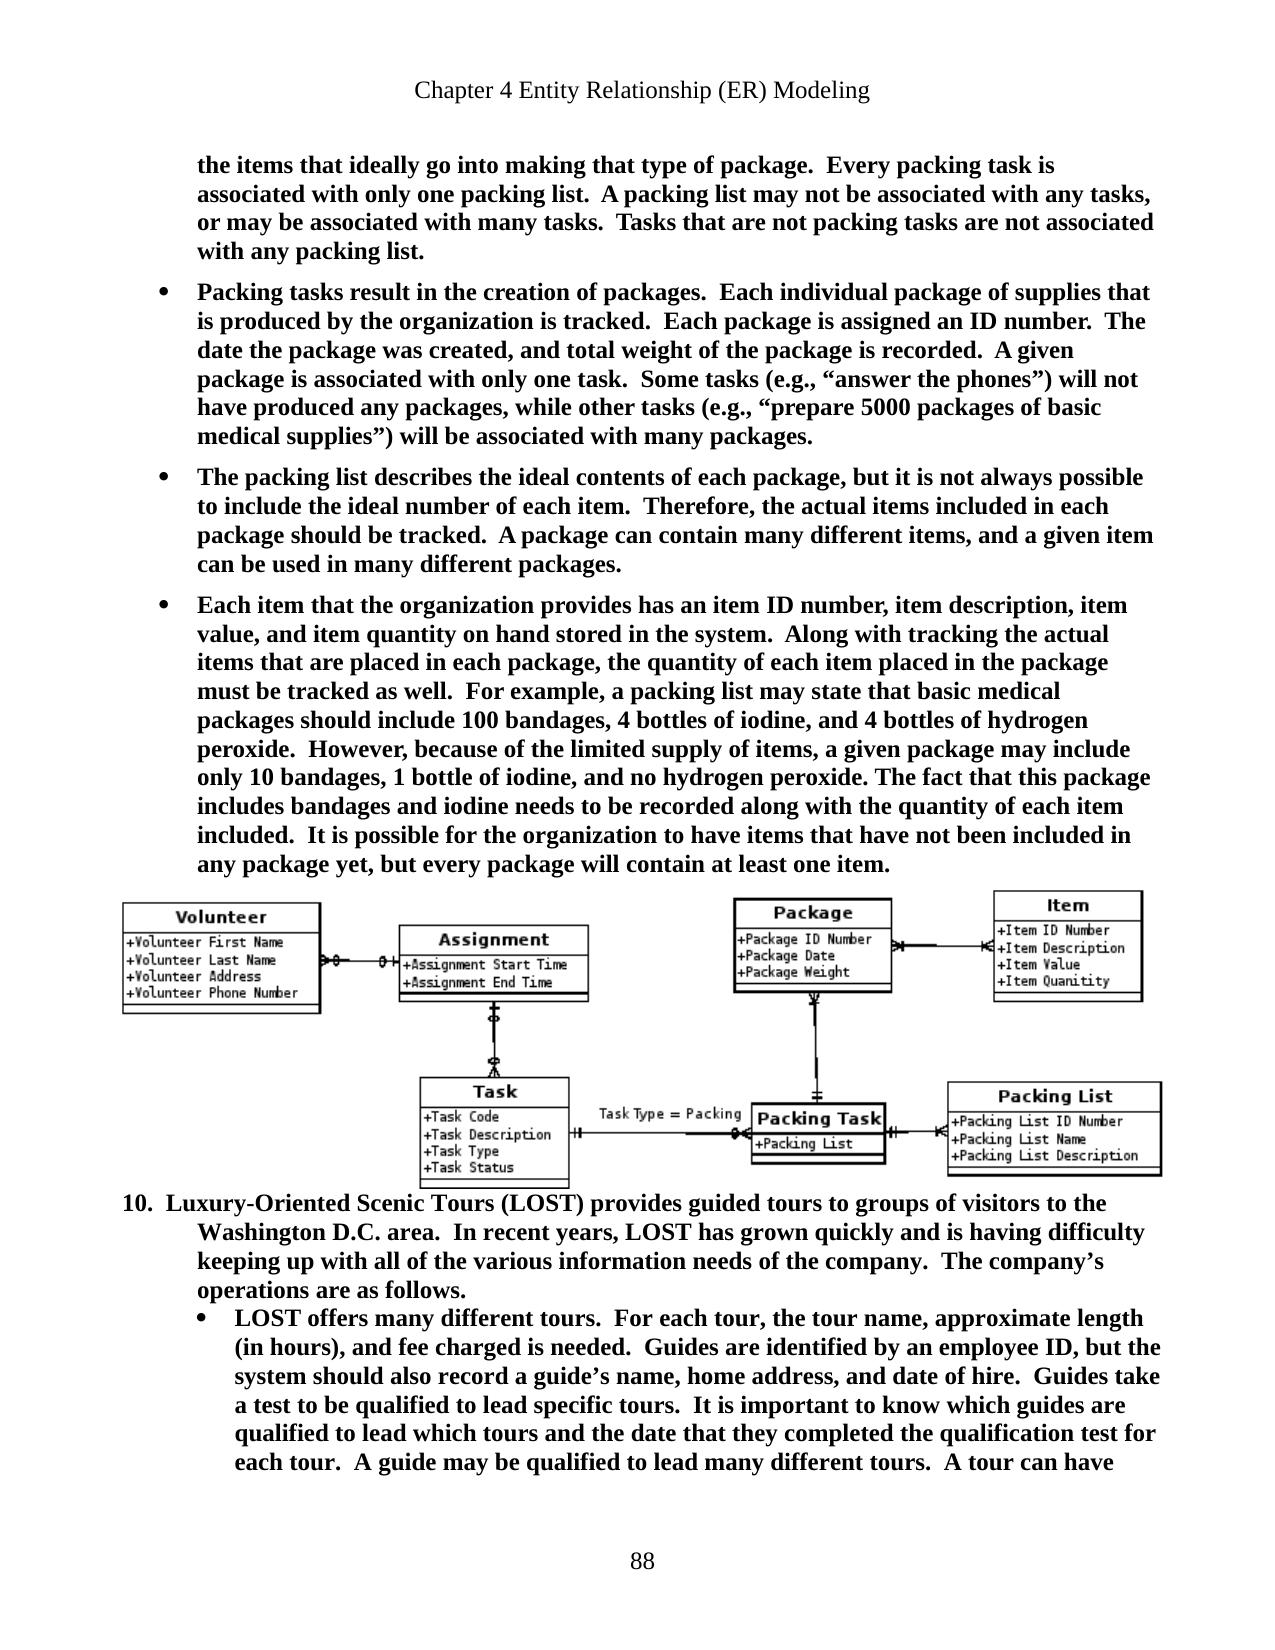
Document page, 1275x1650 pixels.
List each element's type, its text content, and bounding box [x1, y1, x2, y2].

list 10. Luxury-Oriented Scenic Tours (LOST) provides guided tours to groups of visitors to the Washington D.C. area. In recent years, LOST has grown quickly and is having difficulty keeping up with all of the various information needs of the company. The company’s operations are as follows. [122, 1189, 1162, 1303]
list the items that ideally go into making that type of package. Every packing task is associated with only one packing list. A packing list may not be associated with any tasks, or may be associated with many tasks. Tasks that are not packing tasks are not associated with any packing list. [159, 150, 1162, 265]
list Packing tasks result in the creation of packages. Each individual package of supplies that is produced by the organization is tracked. Each package is assigned an ID number. The date the package was created, and total weight of the package is recorded. A given package is associated with only one task. Some tasks (e.g., “answer the phones”) will not have produced any packages, while other tasks (e.g., “prepare 5000 packages of basic medical supplies”) will be associated with many packages. [159, 277, 1162, 450]
list The packing list describes the ideal contents of each package, but it is not always possible to include the ideal number of each item. Therefore, the actual items included in each package should be tracked. A package can contain many different items, and a given item can be used in many different packages. [159, 462, 1162, 577]
list LOST offers many different tours. For each tour, the tour name, approximate length (in hours), and fee charged is needed. Guides are identified by an employee ID, but the system should also record a guide’s name, home address, and date of hire. Guides take a test to be qualified to lead specific tours. It is important to know which guides are qualified to lead which tours and the date that they completed the qualification test for each tour. A guide may be qualified to lead many different tours. A tour can have [197, 1303, 1162, 1476]
list Each item that the organization provides has an item ID number, item description, item value, and item quantity on hand stored in the system. Along with tracking the actual items that are placed in each package, the quantity of each item placed in the package must be tracked as well. For example, a packing list may state that basic medical packages should include 100 bandages, 4 bottles of iodine, and 4 bottles of hydrogen peroxide. However, because of the limited supply of items, a given package may include only 10 bandages, 1 bottle of iodine, and no hydrogen peroxide. The fact that this package includes bandages and iodine needs to be recorded along with the quantity of each item included. It is possible for the organization to have items that have not been included in any package yet, but every package will contain at least one item. [159, 590, 1162, 877]
